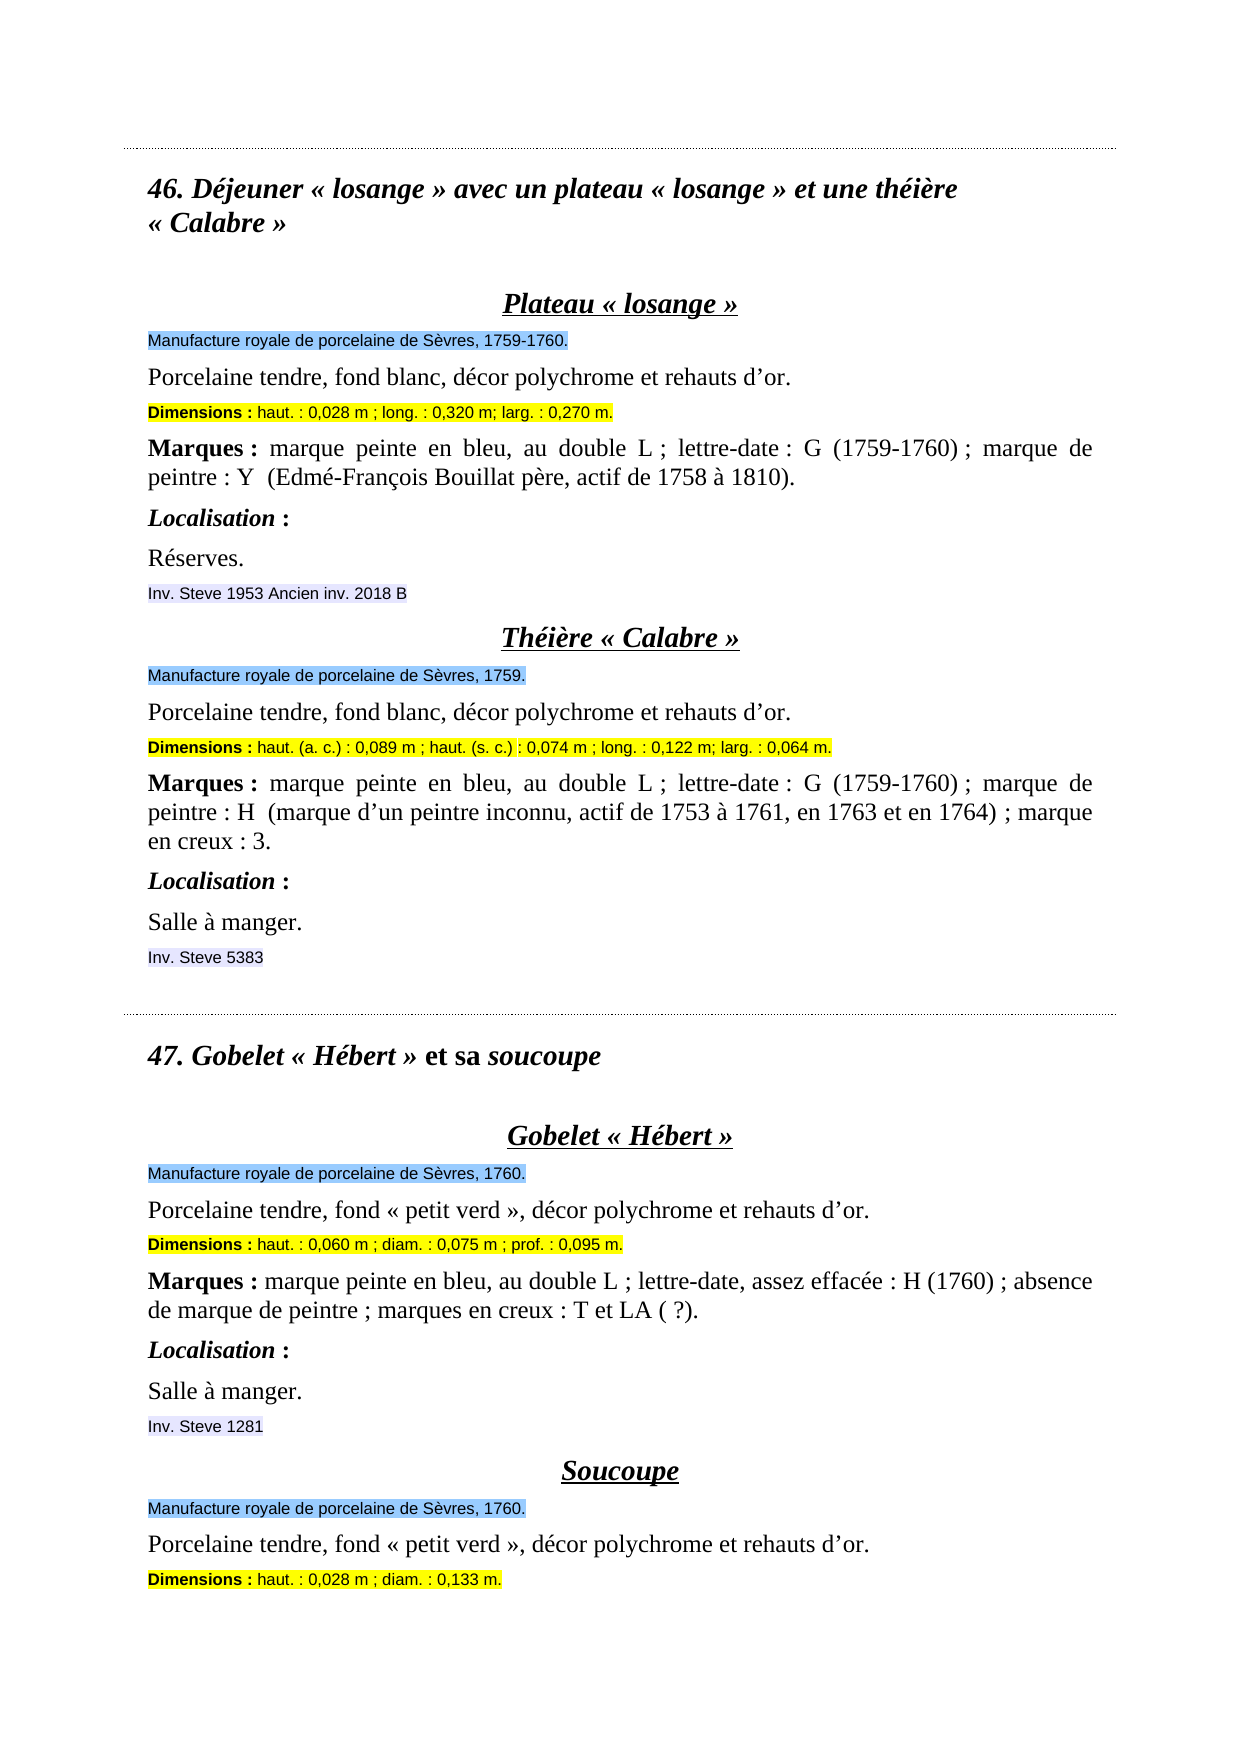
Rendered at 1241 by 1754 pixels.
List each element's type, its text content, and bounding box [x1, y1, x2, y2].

text Manufacture royale de porcelaine de Sèvres, 1759. [526, 666, 1093, 685]
text Localisation : [148, 1335, 1093, 1364]
text Inv. Steve 1953 Ancien inv. 2018 B [407, 584, 1093, 603]
text Porcelaine tendre, fond blanc, décor polychrome et rehauts d’or. [148, 697, 1093, 726]
subtitle Gobelet « Hébert » [148, 1118, 1093, 1152]
text Localisation : [148, 866, 1093, 895]
text Marques : marque peinte en bleu, au double L ; lettre-date, assez effacée : H (1760) ; absence de marque de peintre ; marques en creux : T et LA ( ?). [148, 1266, 1093, 1324]
text Marques : marque peinte en bleu, au double L ; lettre-date : G (1759-1760) ; marque de peintre : H (marque d’un peintre inconnu, actif de 1753 à 1761, en 1763 et en 1764) ; marque en creux : 3. [148, 768, 1093, 854]
subtitle Déjeuner « losange » avec un plateau « losange » et une théière « Calabre » [124, 148, 1116, 262]
subtitle Gobelet « Hébert » et sa soucoupe [124, 1014, 1116, 1095]
text Dimensions : haut. : 0,060 m ; diam. : 0,075 m ; prof. : 0,095 m. [623, 1235, 1093, 1254]
text Inv. Steve 1281 [263, 1416, 1093, 1436]
text Manufacture royale de porcelaine de Sèvres, 1759-1760. [568, 331, 1093, 350]
text Porcelaine tendre, fond « petit verd », décor polychrome et rehauts d’or. [148, 1529, 1093, 1558]
subtitle Théière « Calabre » [148, 621, 1093, 654]
text Localisation : [148, 503, 1093, 531]
subtitle Plateau « losange » [148, 286, 1093, 319]
subtitle Soucoupe [148, 1453, 1093, 1487]
text Marques : marque peinte en bleu, au double L ; lettre-date : G (1759-1760) ; marque de peintre : Y (Edmé-François Bouillat père, actif de 1758 à 1810). [148, 433, 1093, 491]
text Manufacture royale de porcelaine de Sèvres, 1760. [526, 1499, 1093, 1518]
text Salle à manger. [148, 907, 1093, 936]
text Dimensions : haut. : 0,028 m ; long. : 0,320 m; larg. : 0,270 m. [148, 402, 1093, 422]
text Dimensions : haut. : 0,028 m ; diam. : 0,133 m. [502, 1570, 1093, 1589]
text Salle à manger. [148, 1376, 1093, 1405]
text Manufacture royale de porcelaine de Sèvres, 1760. [526, 1164, 1093, 1183]
text Réserves. [148, 543, 1093, 572]
text Porcelaine tendre, fond « petit verd », décor polychrome et rehauts d’or. [148, 1195, 1093, 1223]
text Inv. Steve 5383 [148, 947, 1093, 967]
text Dimensions : haut. (a. c.) : 0,089 m ; haut. (s. c.) : 0,074 m ; long. : 0,122 m; larg. : 0,064 m. [148, 737, 1093, 757]
text Porcelaine tendre, fond blanc, décor polychrome et rehauts d’or. [148, 362, 1093, 391]
